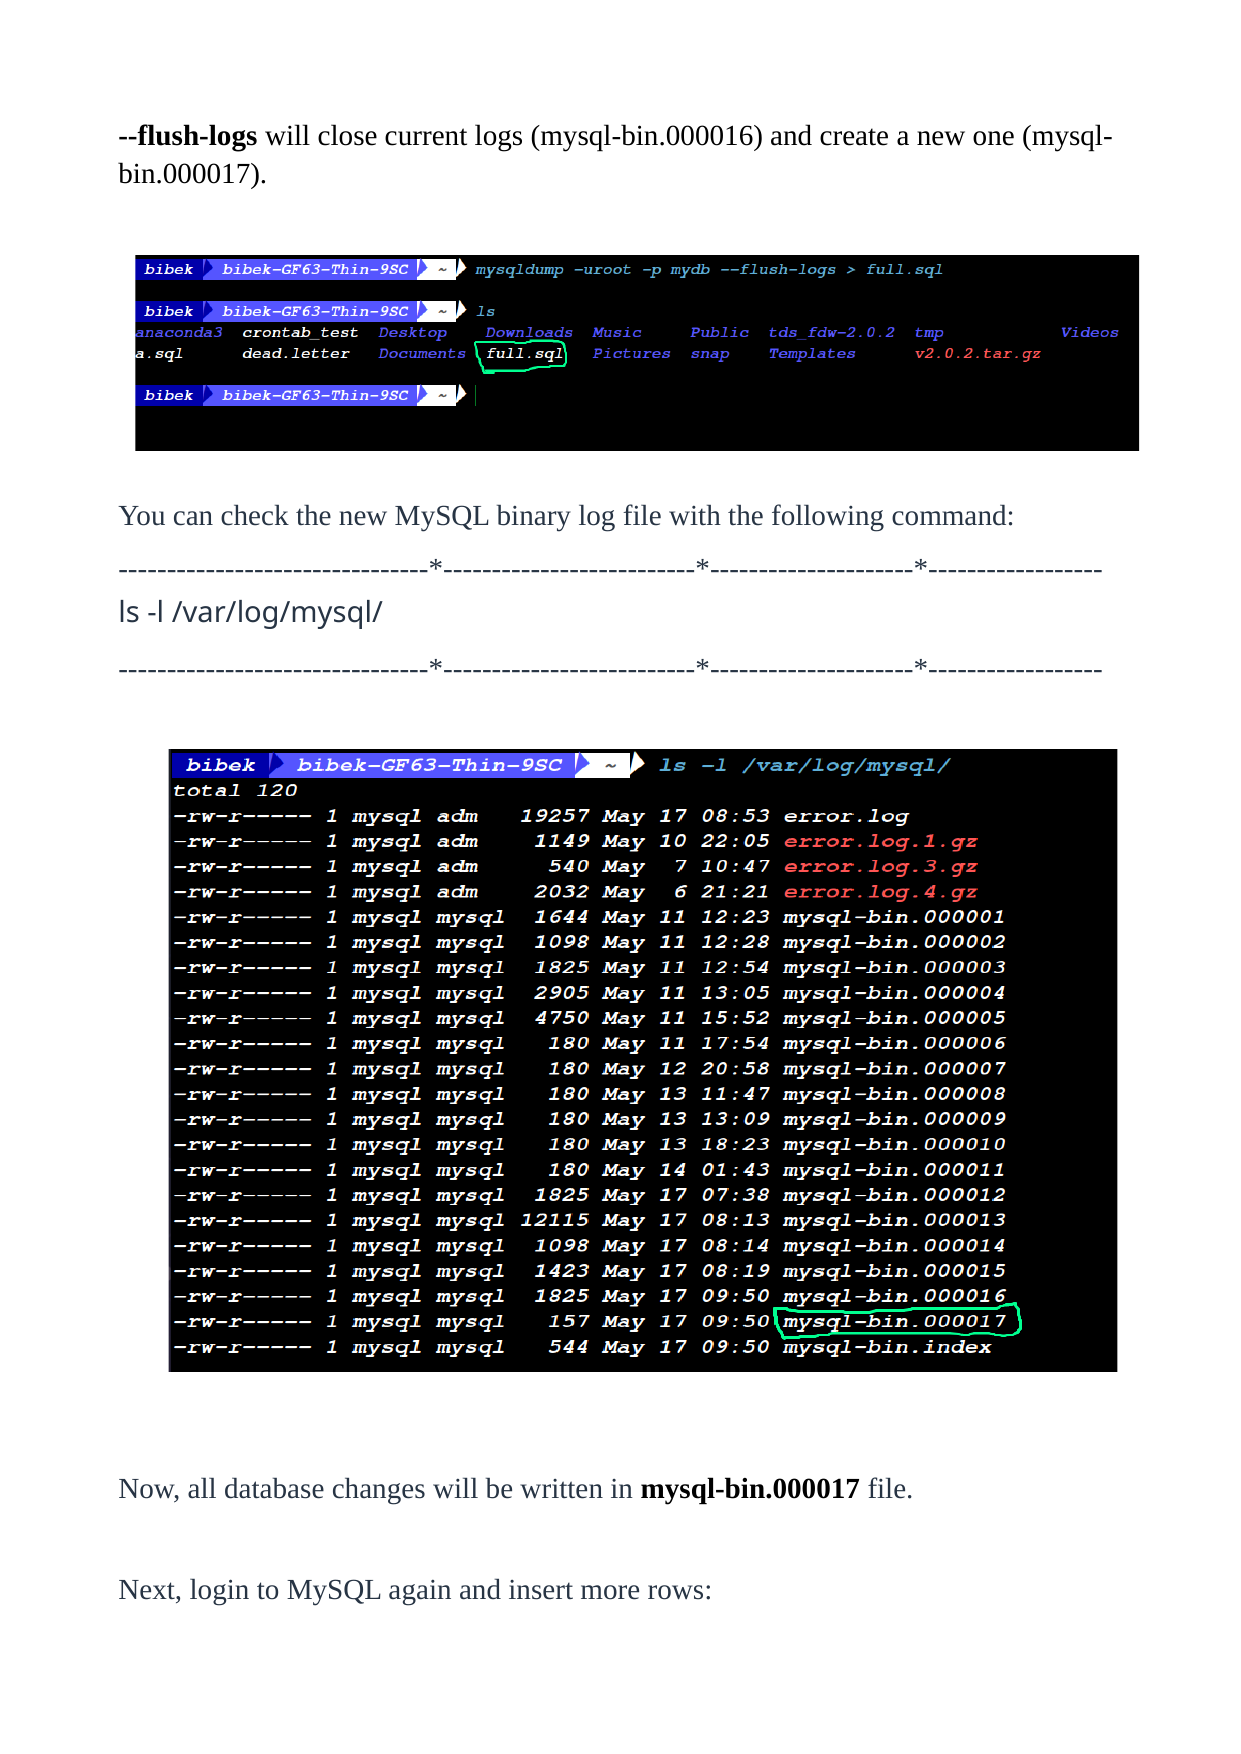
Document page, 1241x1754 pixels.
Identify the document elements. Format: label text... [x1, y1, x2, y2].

picture [135, 255, 1140, 451]
picture [168, 749, 1118, 1372]
text You can check the new MySQL binary log file with the following command: [118, 498, 1122, 532]
text Next, login to MySQL again and insert more rows: [118, 1572, 1122, 1606]
text --------------------------------*--------------------------*---------------------*------------------ ls -l /var/log/mysql/ [118, 551, 1122, 631]
text --flush-logs will close current logs (mysql-bin.000016) and create a new one (mysql-bin.000017). [118, 118, 1122, 190]
text --------------------------------*--------------------------*---------------------*------------------ [118, 651, 1122, 718]
text Now, all database changes will be written in mysql-bin.000017 file. [118, 1471, 1122, 1505]
